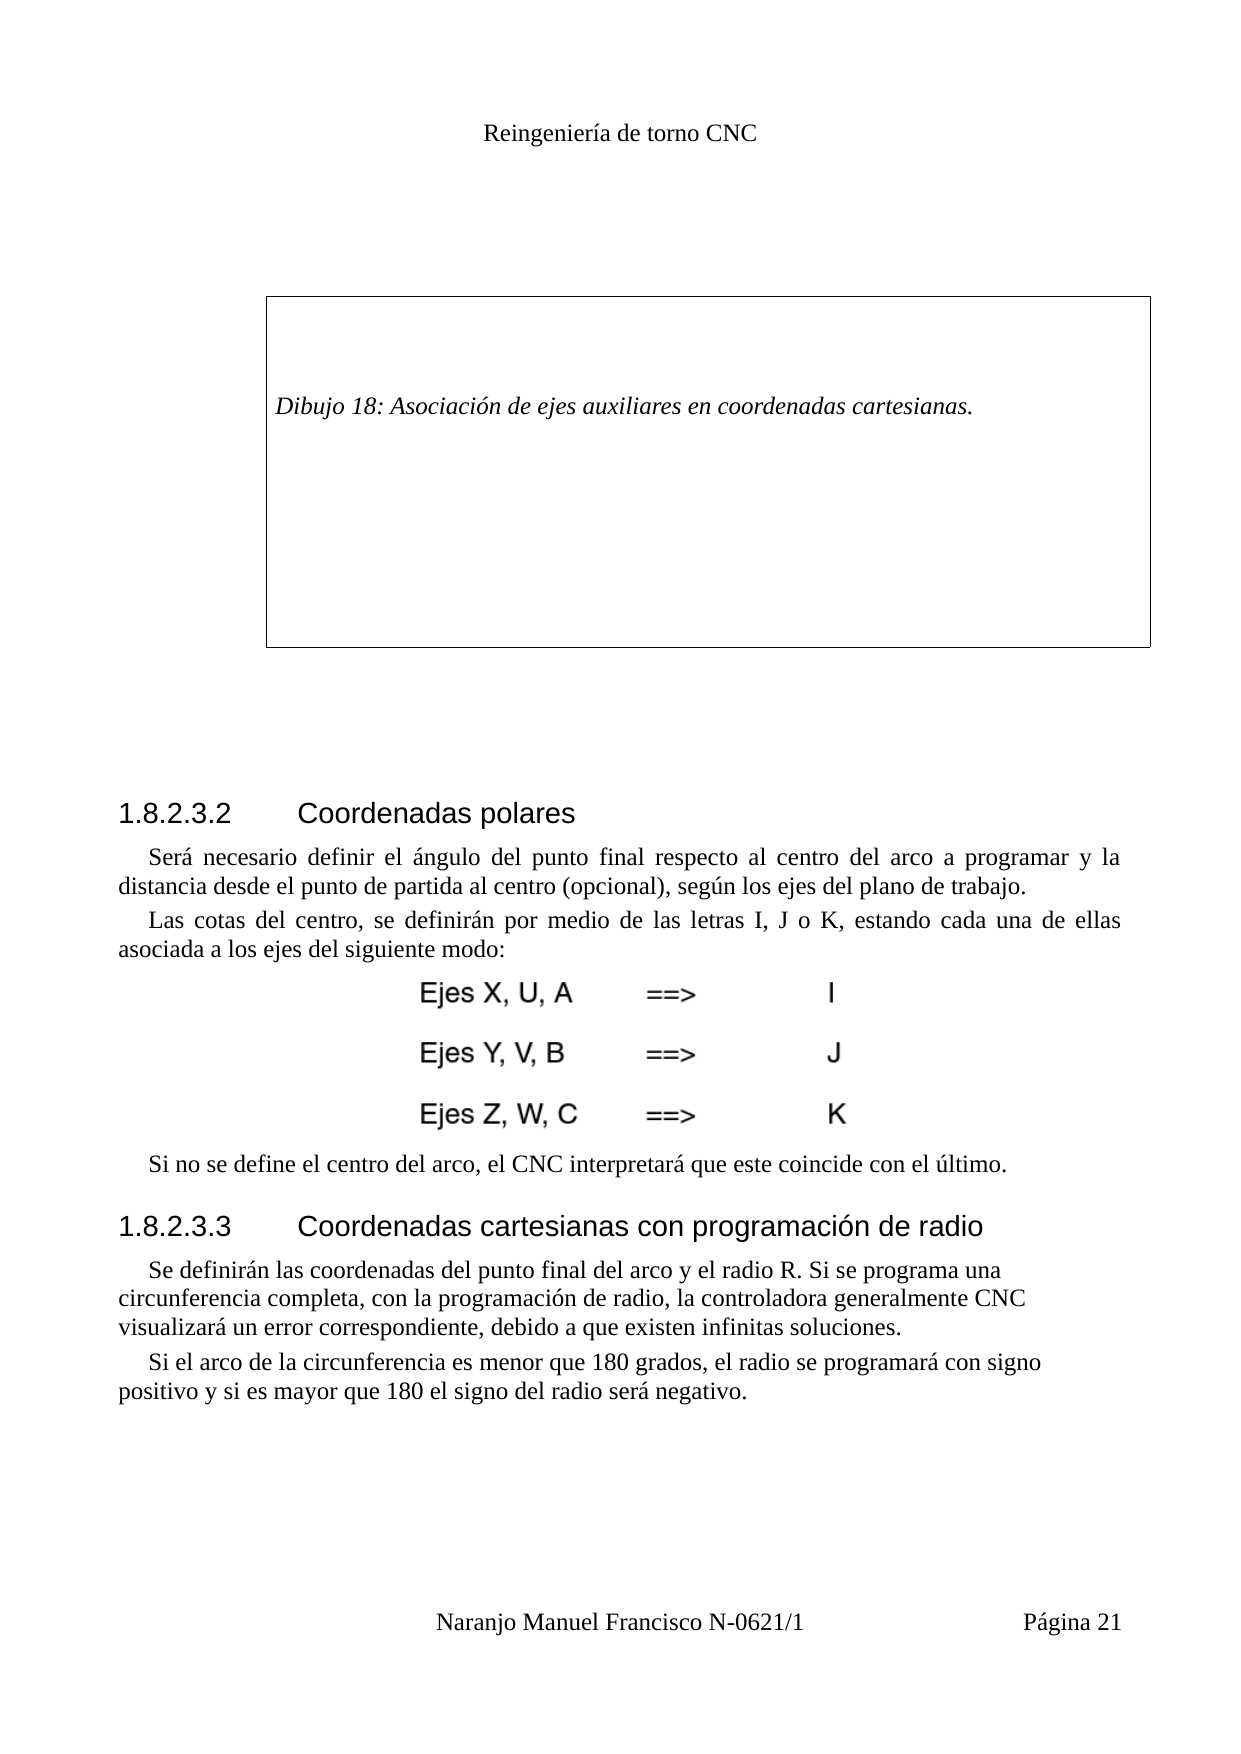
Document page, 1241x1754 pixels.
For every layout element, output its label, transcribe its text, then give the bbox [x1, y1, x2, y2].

subtitle Coordenadas cartesianas con programación de radio [118, 1209, 1122, 1242]
subtitle Coordenadas polares [118, 796, 1122, 829]
text Si no se define el centro del arco, el CNC interpretará que este coincide con el último. [118, 1149, 1122, 1178]
text Si el arco de la circunferencia es menor que 180 grados, el radio se programará con signo positivo y si es mayor que 180 el signo del radio será negativo. [118, 1347, 1122, 1404]
text Dibujo 18: Asociación de ejes auxiliares en coordenadas cartesianas. [275, 391, 1141, 420]
picture [408, 969, 863, 1143]
text Será necesario definir el ángulo del punto final respecto al centro del arco a programar y la distancia desde el punto de partida al centro (opcional), según los ejes del plano de trabajo. [118, 842, 1122, 899]
table_header [275, 317, 1141, 367]
text Se definirán las coordenadas del punto final del arco y el radio R. Si se programa una circunferencia completa, con la programación de radio, la controladora generalmente CNC visualizará un error correspondiente, debido a que existen infinitas soluciones. [118, 1255, 1122, 1341]
text Las cotas del centro, se definirán por medio de las letras I, J o K, estando cada una de ellas asociada a los ejes del siguiente modo: [118, 906, 1122, 963]
